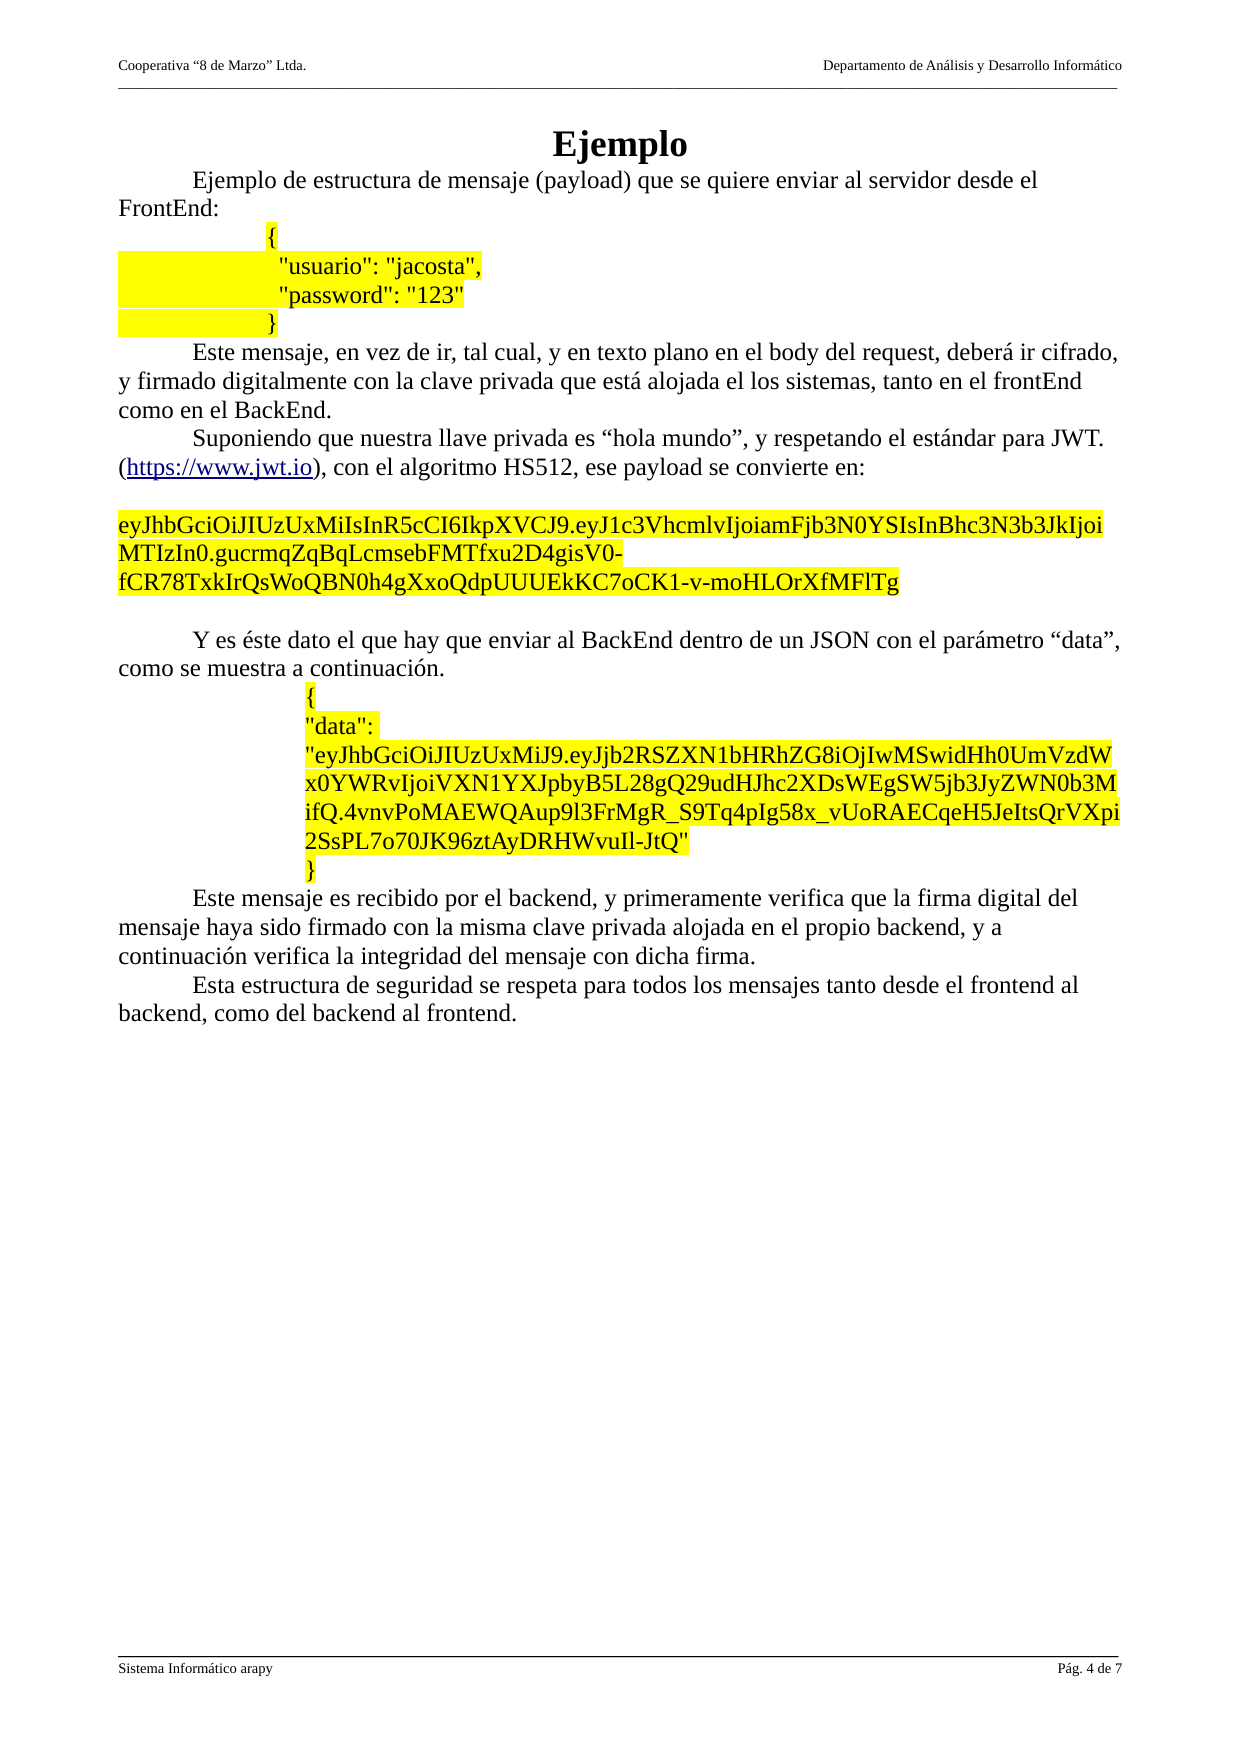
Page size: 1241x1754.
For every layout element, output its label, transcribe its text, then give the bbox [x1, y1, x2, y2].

text Este mensaje, en vez de ir, tal cual, y en texto plano en el body del request, deberá ir cifrado, y firmado digitalmente con la clave privada que está alojada el los sistemas, tanto en el frontEnd como en el BackEnd. [118, 337, 1122, 423]
text } [118, 308, 1122, 337]
text Suponiendo que nuestra llave privada es “hola mundo”, y respetando el estándar para JWT. (https://www.jwt.io), con el algoritmo HS512, ese payload se convierte en: [118, 423, 1122, 481]
text eyJhbGciOiJIUzUxMiIsInR5cCI6IkpXVCJ9.eyJ1c3VhcmlvIjoiamFjb3N0YSIsInBhc3N3b3JkIjoiMTIzIn0.gucrmqZqBqLcmsebFMTfxu2D4gisV0-fCR78TxkIrQsWoQBN0h4gXxoQdpUUUEkKC7oCK1-v-moHLOrXfMFlTg [118, 481, 1122, 596]
text Y es éste dato el que hay que enviar al BackEnd dentro de un JSON con el parámetro “data”, como se muestra a continuación. [118, 625, 1122, 682]
text Esta estructura de seguridad se respeta para todos los mensajes tanto desde el frontend al backend, como del backend al frontend. [118, 970, 1122, 1027]
text Ejemplo de estructura de mensaje (payload) que se quiere enviar al servidor desde el FrontEnd: [118, 165, 1122, 222]
list { [267, 682, 1122, 711]
text Ejemplo [118, 122, 1122, 165]
list } [267, 855, 1122, 883]
text Este mensaje es recibido por el backend, y primeramente verifica que la firma digital del mensaje haya sido firmado con la misma clave privada alojada en el propio backend, y a continuación verifica la integridad del mensaje con dicha firma. [118, 883, 1122, 970]
text "password": "123" [118, 280, 1122, 308]
list "data": "eyJhbGciOiJIUzUxMiJ9.eyJjb2RSZXN1bHRhZG8iOjIwMSwidHh0UmVzdWx0YWRvIjoiVXN1YXJpbyB5L28gQ29udHJhc2XDsWEgSW5jb3JyZWN0b3MifQ.4vnvPoMAEWQAup9l3FrMgR_S9Tq4pIg58x_vUoRAECqeH5JeItsQrVXpi2SsPL7o70JK96ztAyDRHWvuIl-JtQ" [267, 711, 1122, 855]
text "usuario": "jacosta", [118, 251, 1122, 280]
text { [118, 222, 1122, 251]
